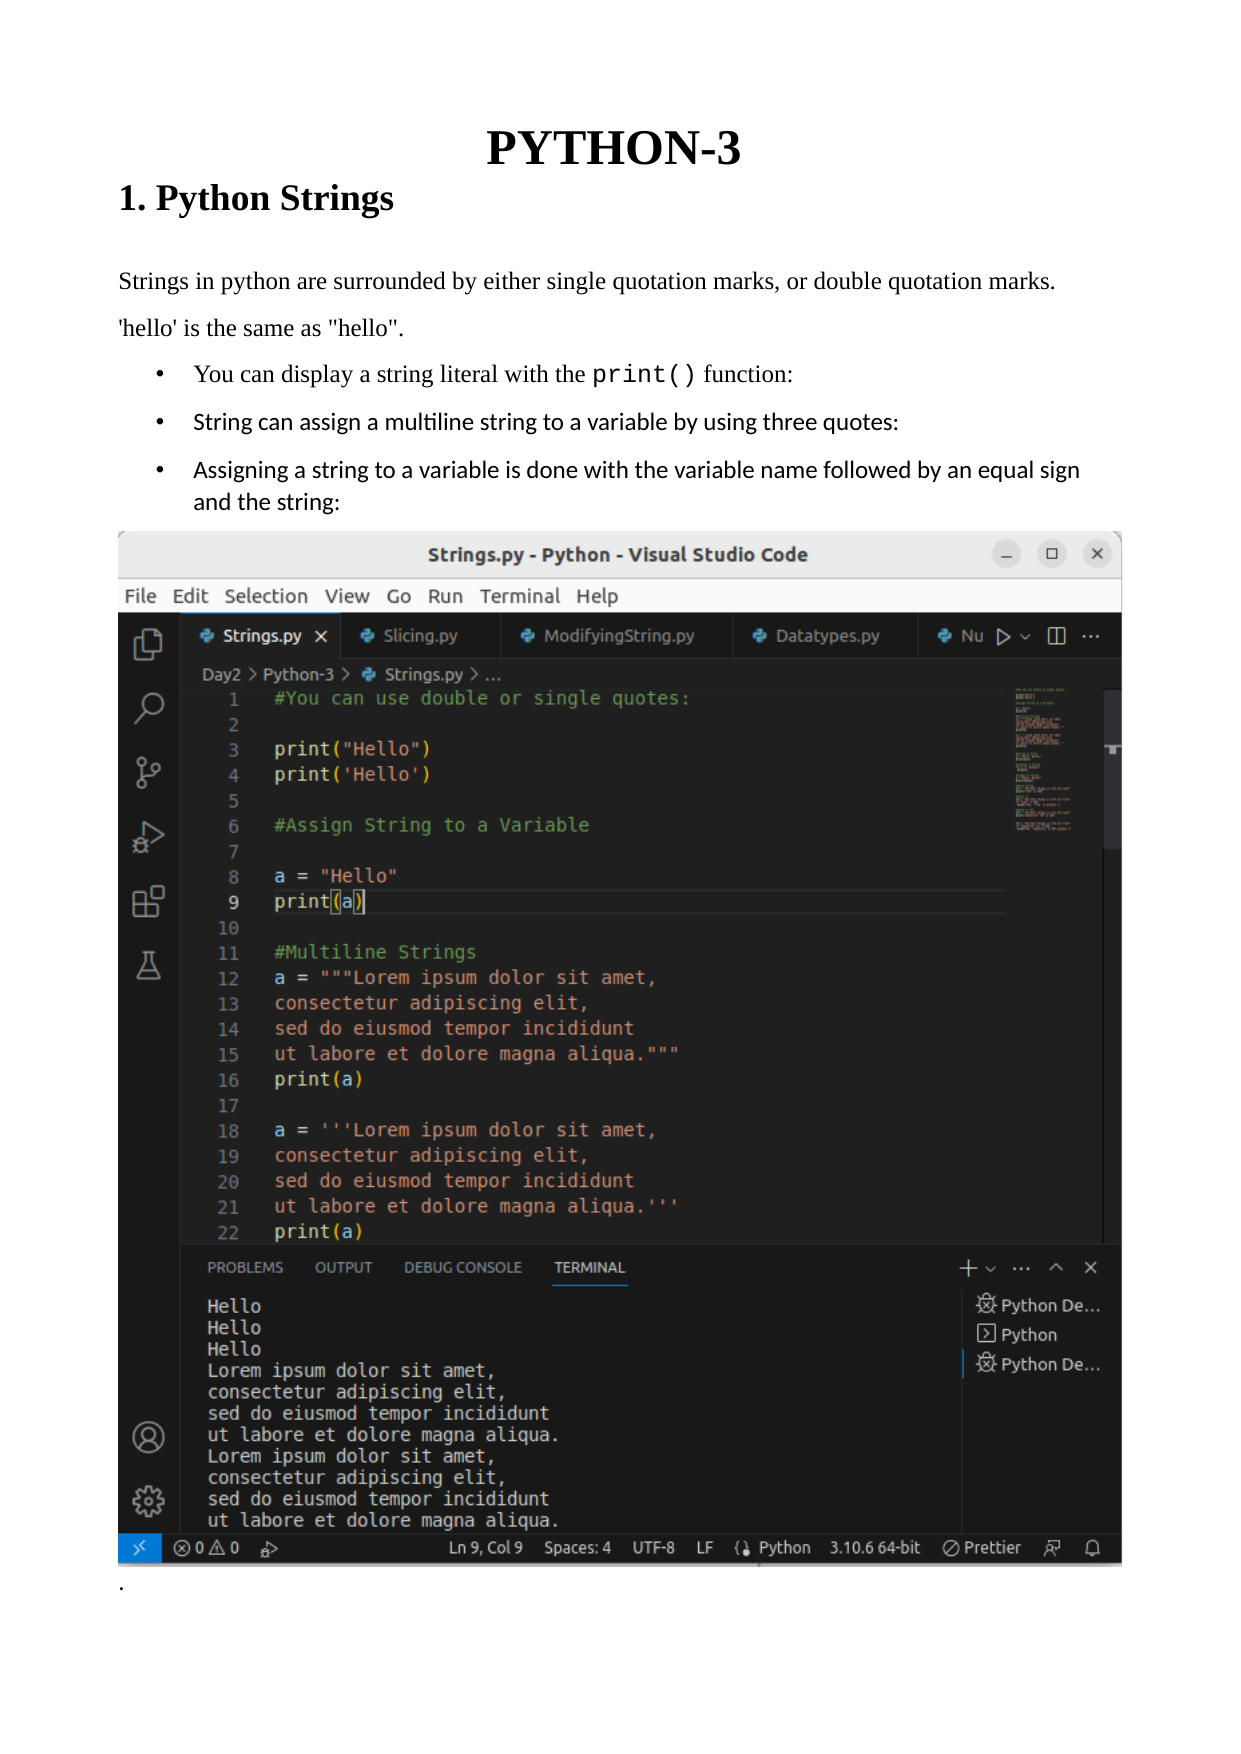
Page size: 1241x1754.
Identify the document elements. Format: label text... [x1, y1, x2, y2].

text 1. Python Strings [118, 176, 1122, 219]
list String can assign a multiline string to a variable by using three quotes: [156, 404, 1122, 437]
list You can display a string literal with the print() function: [156, 357, 1122, 389]
text PYTHON-3 [118, 118, 1122, 176]
text Strings in python are surrounded by either single quotation marks, or double quotation marks. [118, 262, 1122, 295]
list Assigning a string to a variable is done with the variable name followed by an equal sign and the string: [156, 451, 1122, 517]
text . [118, 1567, 1122, 1597]
picture [118, 531, 1123, 1567]
text 'hello' is the same as "hello". [118, 309, 1122, 342]
